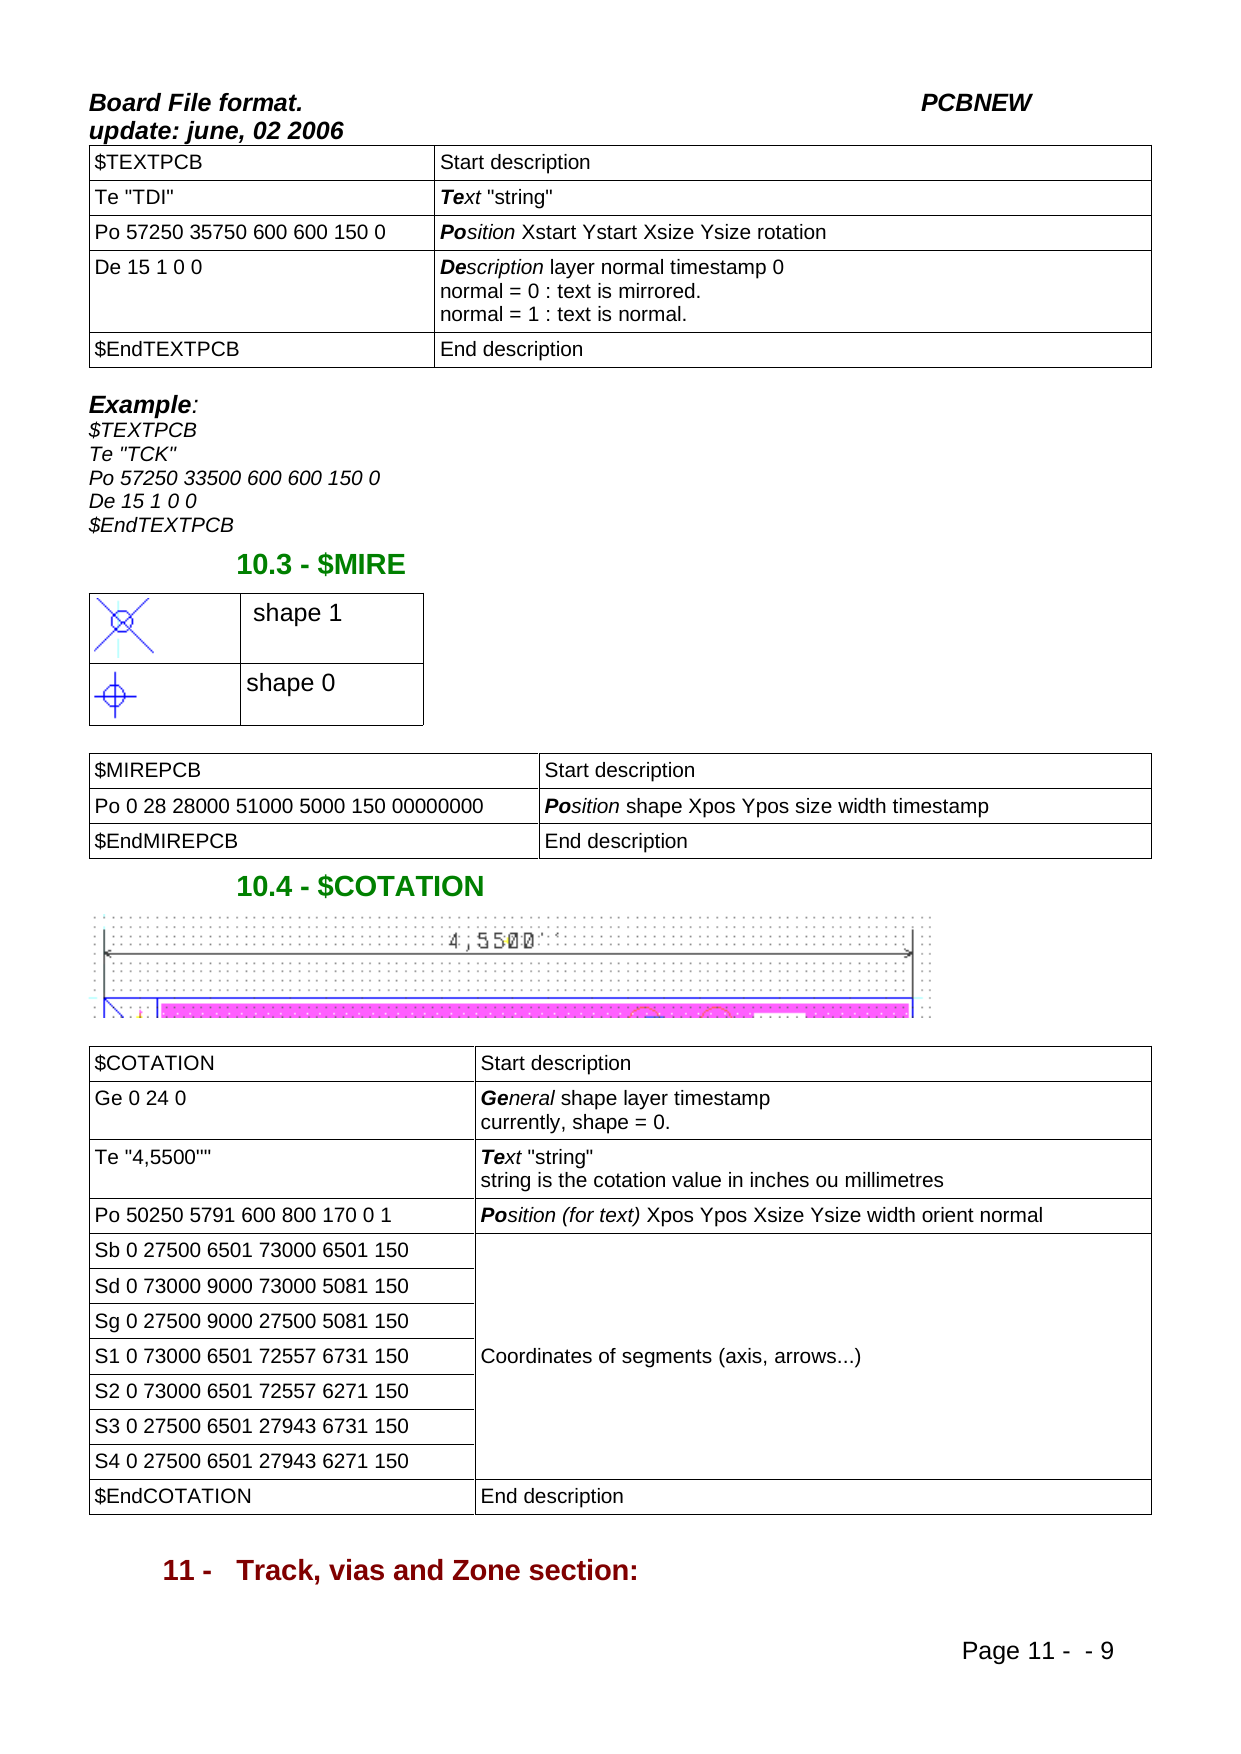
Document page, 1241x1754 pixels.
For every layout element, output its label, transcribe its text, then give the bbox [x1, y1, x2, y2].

table_cell S4 0 27500 6501 27943 6271 150 [90, 1445, 474, 1479]
text Te "TCK" [88, 442, 1152, 466]
table_cell End description [476, 1480, 1151, 1514]
table_cell End description [540, 824, 1151, 858]
table_header Start description [540, 754, 1151, 788]
table_header shape 1 [241, 594, 423, 663]
table_cell $EndCOTATION [90, 1480, 474, 1514]
table_cell Ge 0 24 0 [90, 1082, 474, 1139]
text Example: [88, 391, 1152, 419]
table_cell General shape layer timestamp currently, shape = 0. [476, 1082, 1151, 1139]
table_cell Te "TDI" [90, 181, 434, 215]
table_header $COTATION [90, 1047, 474, 1081]
table_cell De 15 1 0 0 [90, 251, 434, 332]
table_cell Text "string" string is the cotation value in inches ou millimetres [476, 1140, 1151, 1198]
table_cell Description layer normal timestamp 0 normal = 0 : text is mirrored. normal = 1 : text is normal. [435, 251, 1151, 332]
text $EndTEXTPCB [88, 513, 1152, 537]
table_cell [90, 664, 240, 725]
subtitle Track, vias and Zone section: [88, 1554, 1152, 1586]
table_header $MIREPCB [90, 754, 538, 788]
text $TEXTPCB [88, 419, 1152, 442]
table_cell $EndTEXTPCB [90, 333, 434, 367]
table_cell Text "string" [435, 181, 1151, 215]
table_header [90, 594, 240, 663]
table_cell Position Xstart Ystart Xsize Ysize rotation [435, 216, 1151, 250]
table_cell Te "4,5500''" [90, 1140, 474, 1198]
subtitle $MIRE [162, 548, 1152, 581]
table_cell S2 0 73000 6501 72557 6271 150 [90, 1375, 474, 1409]
picture [94, 598, 154, 658]
table_header $TEXTPCB [90, 146, 434, 180]
text De 15 1 0 0 [88, 489, 1152, 513]
table_cell shape 0 [241, 664, 423, 725]
table_cell S1 0 73000 6501 72557 6731 150 [90, 1339, 474, 1374]
table_cell Po 50250 5791 600 800 170 0 1 [90, 1199, 474, 1233]
table_header Start description [435, 146, 1151, 180]
table_cell Position (for text) Xpos Ypos Xsize Ysize width orient normal [476, 1199, 1151, 1233]
text Po 57250 33500 600 600 150 0 [88, 466, 1152, 489]
table_cell Po 0 28 28000 51000 5000 150 00000000 [90, 789, 538, 823]
table_cell Position shape Xpos Ypos size width timestamp [540, 789, 1151, 823]
table_cell Sd 0 73000 9000 73000 5081 150 [90, 1269, 474, 1303]
table_cell Coordinates of segments (axis, arrows...) [476, 1234, 1151, 1479]
picture [94, 669, 140, 720]
table_cell Sg 0 27500 9000 27500 5081 150 [90, 1304, 474, 1338]
table_header Start description [476, 1047, 1151, 1081]
picture [88, 914, 931, 1018]
subtitle $COTATION [162, 870, 1152, 903]
table_header Sb 0 27500 6501 73000 6501 150 [90, 1234, 474, 1268]
table_cell End description [435, 333, 1151, 367]
table_cell $EndMIREPCB [90, 824, 538, 858]
table_cell Po 57250 35750 600 600 150 0 [90, 216, 434, 250]
table_cell S3 0 27500 6501 27943 6731 150 [90, 1410, 474, 1444]
